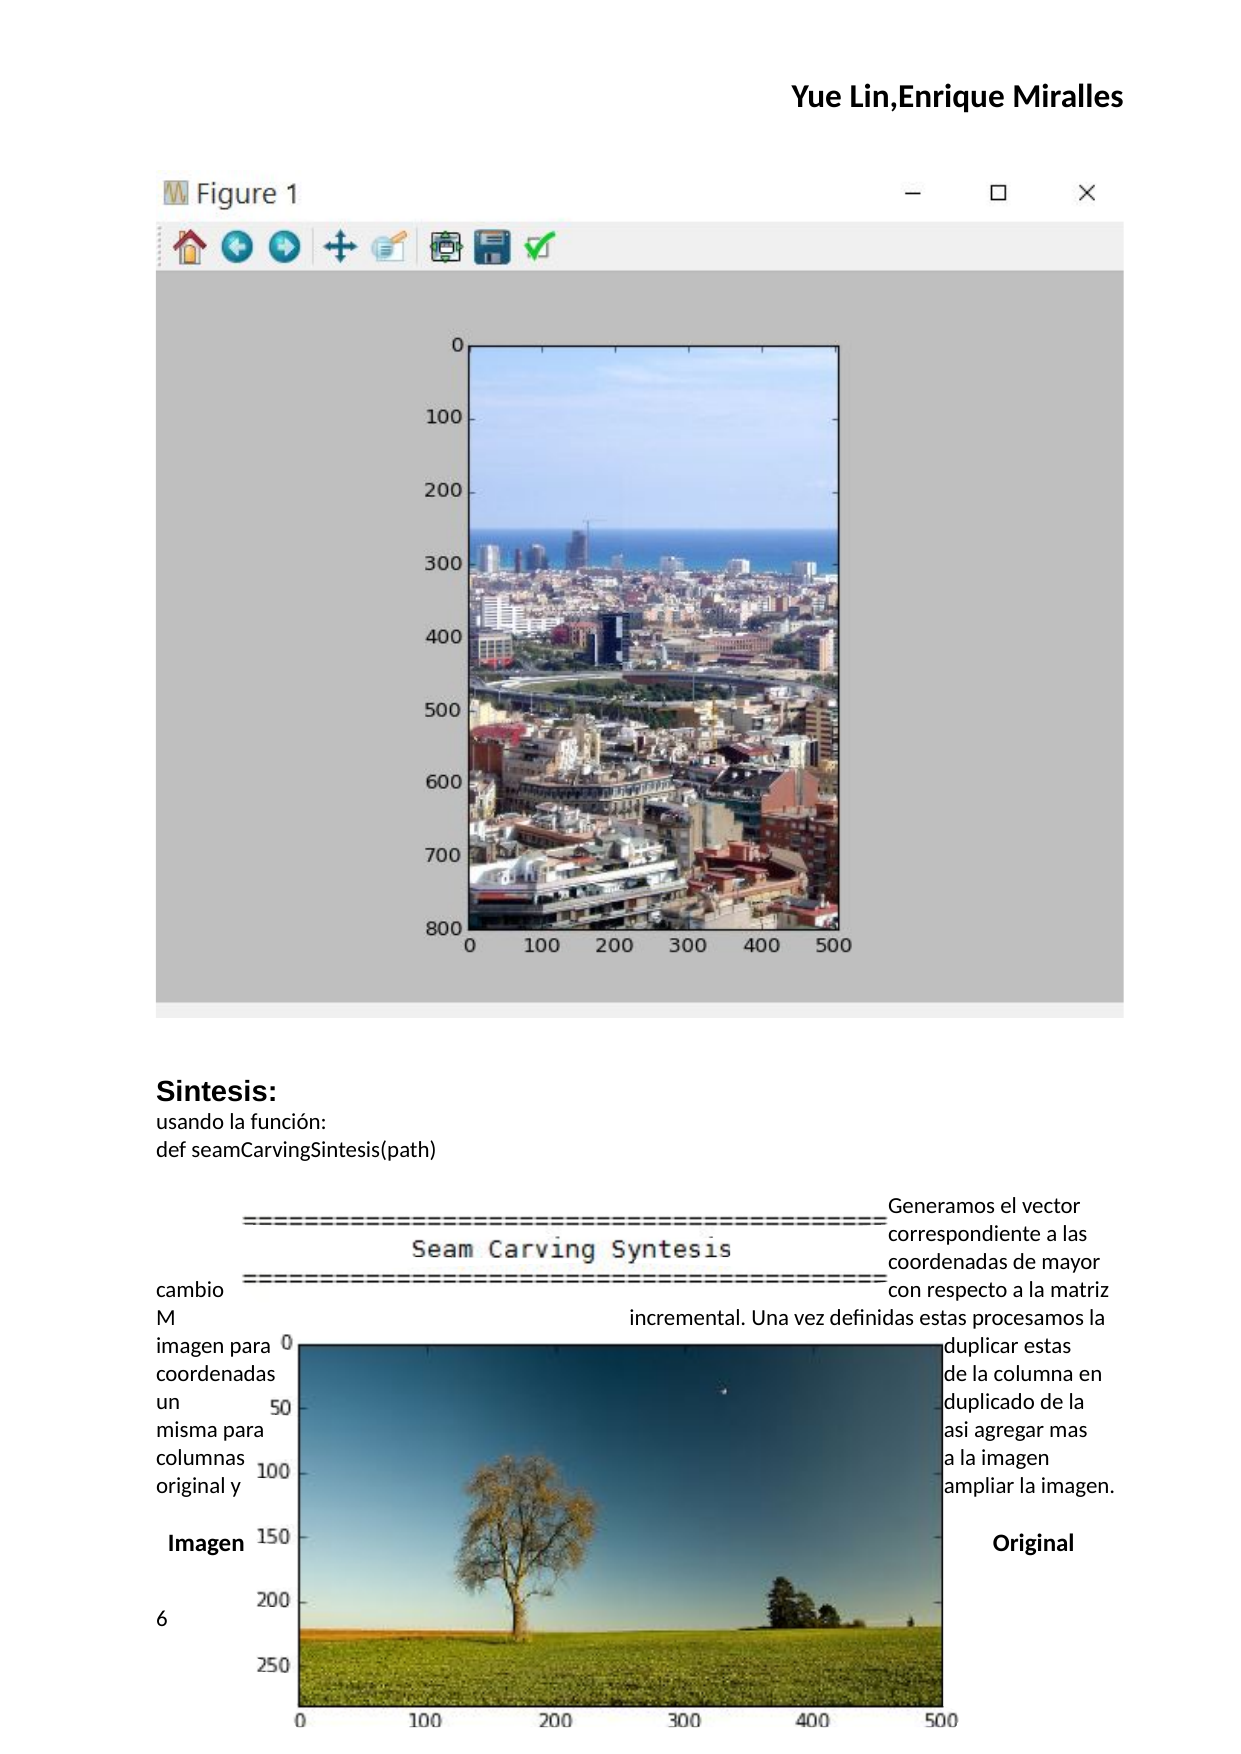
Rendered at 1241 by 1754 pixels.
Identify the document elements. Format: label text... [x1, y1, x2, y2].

text Generamos el vector correspondiente a las coordenadas de mayor cambio con respecto a la matriz M incremental. Una vez definidas estas procesamos la imagen para duplicar estas coordenadas de la columna en un duplicado de la misma para asi agregar mas columnas a la imagen original y ampliar la imagen. [156, 1191, 1123, 1499]
text usando la función: [156, 1107, 1123, 1135]
text Original [944, 1528, 1123, 1558]
text def seamCarvingSintesis(path) [156, 1135, 1123, 1163]
text Sintesis: [156, 1074, 1123, 1107]
text Imagen [156, 1528, 296, 1558]
